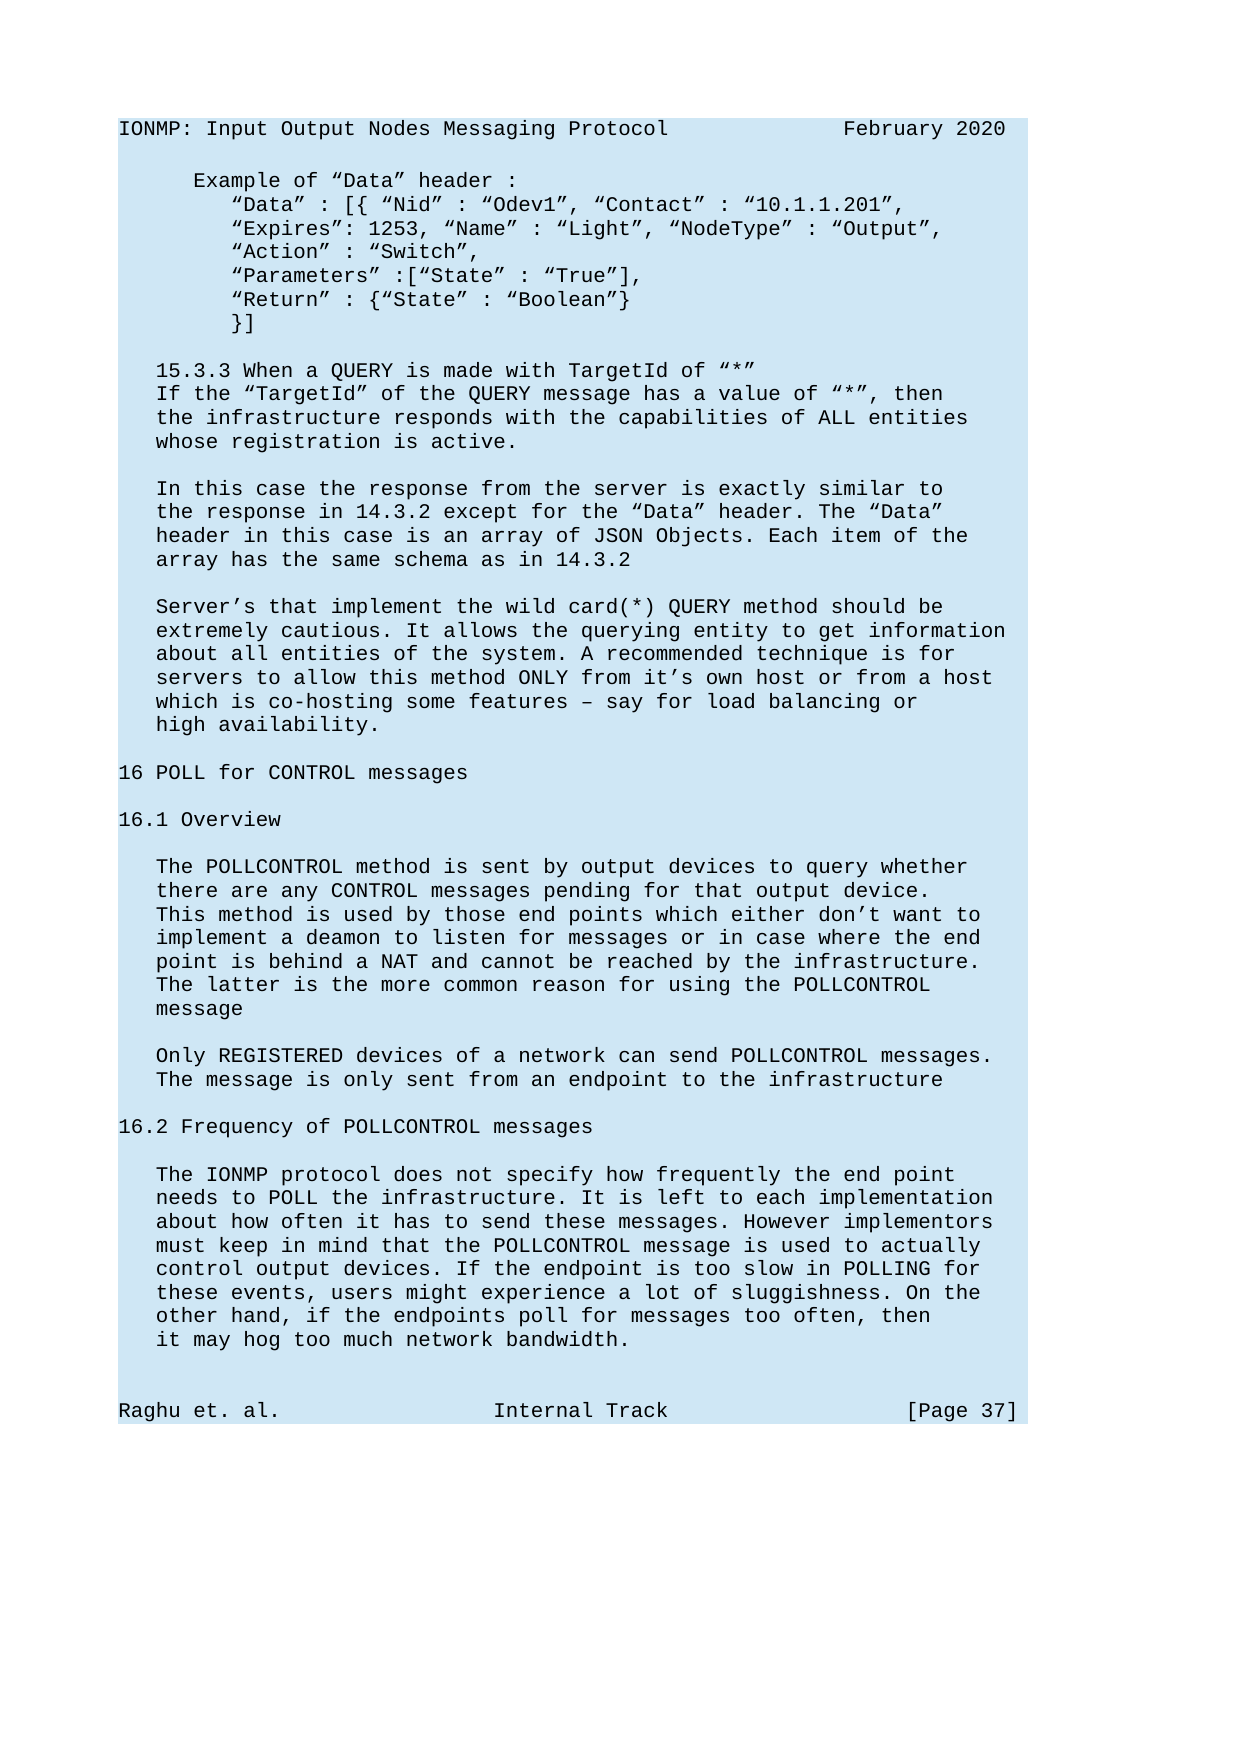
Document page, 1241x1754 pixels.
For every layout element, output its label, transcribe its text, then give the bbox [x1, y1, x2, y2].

text “Action” : “Switch”, [118, 241, 1028, 265]
text Example of “Data” header : [118, 171, 1028, 194]
text IONMP: Input Output Nodes Messaging Protocol February 2020 [118, 118, 1028, 142]
text the response in 14.3.2 except for the “Data” header. The “Data” [118, 502, 1028, 525]
text the infrastructure responds with the capabilities of ALL entities [118, 407, 1028, 431]
text 16 POLL for CONTROL messages [118, 762, 1028, 785]
text 16.1 Overview [118, 809, 1028, 833]
text “Return” : {“State” : “Boolean”} [118, 289, 1028, 312]
text header in this case is an array of JSON Objects. Each item of the [118, 525, 1028, 549]
text If the “TargetId” of the QUERY message has a value of “*”, then [118, 383, 1028, 407]
text The POLLCONTROL method is sent by output devices to query whether there are any CONTROL messages pending for that output device. This method is used by those end points which either don’t want to implement a deamon to listen for messages or in case where the end point is behind a NAT and cannot be reached by the infrastructure. The latter is the more common reason for using the POLLCONTROL message [118, 856, 1028, 1022]
text whose registration is active. [118, 431, 1028, 454]
text The IONMP protocol does not specify how frequently the end point needs to POLL the infrastructure. It is left to each implementation about how often it has to send these messages. However implementors must keep in mind that the POLLCONTROL message is used to actually control output devices. If the endpoint is too slow in POLLING for these events, users might experience a lot of sluggishness. On the other hand, if the endpoints poll for messages too often, then it may hog too much network bandwidth. [118, 1164, 1028, 1353]
text In this case the response from the server is exactly similar to [118, 478, 1028, 502]
text “Data” : [{ “Nid” : “Odev1”, “Contact” : “10.1.1.201”, [118, 194, 1028, 218]
text }] [118, 312, 1028, 336]
text 16.2 Frequency of POLLCONTROL messages [118, 1116, 1028, 1140]
text “Parameters” :[“State” : “True”], [118, 265, 1028, 289]
text Only REGISTERED devices of a network can send POLLCONTROL messages. The message is only sent from an endpoint to the infrastructure [118, 1045, 1028, 1093]
text array has the same schema as in 14.3.2 [118, 549, 1028, 572]
text Raghu et. al. Internal Track [Page 37] [118, 1400, 1028, 1424]
text “Expires”: 1253, “Name” : “Light”, “NodeType” : “Output”, [118, 218, 1028, 241]
text 15.3.3 When a QUERY is made with TargetId of “*” [118, 360, 1028, 383]
text Server’s that implement the wild card(*) QUERY method should be extremely cautious. It allows the querying entity to get information about all entities of the system. A recommended technique is for servers to allow this method ONLY from it’s own host or from a host which is co-hosting some features – say for load balancing or high availability. [118, 596, 1028, 738]
